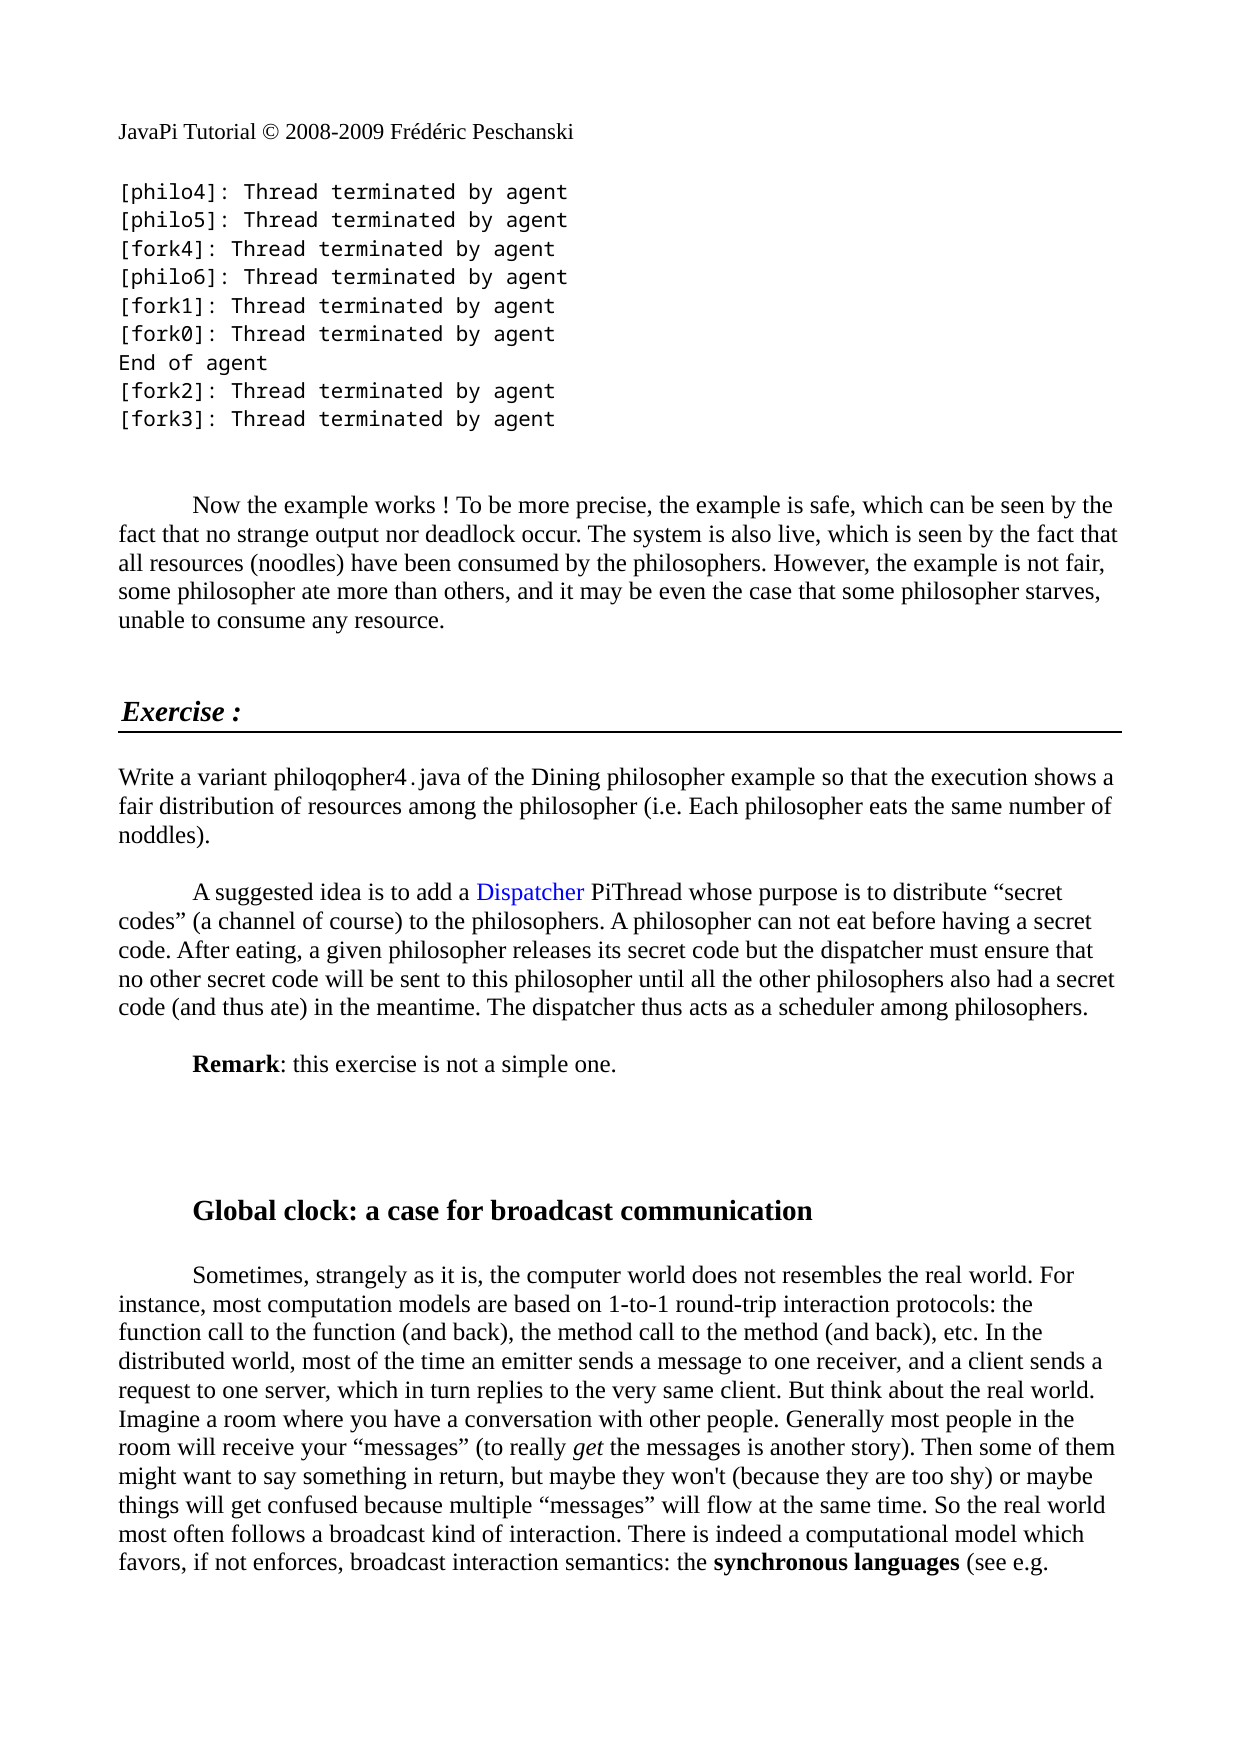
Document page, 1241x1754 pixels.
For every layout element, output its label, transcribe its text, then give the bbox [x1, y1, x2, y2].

text [philo6]: Thread terminated by agent [118, 262, 1122, 291]
text [philo5]: Thread terminated by agent [118, 206, 1122, 234]
text [fork4]: Thread terminated by agent [118, 234, 1122, 262]
text [fork1]: Thread terminated by agent [118, 291, 1122, 319]
text [philo4]: Thread terminated by agent [118, 177, 1122, 206]
text Now the example works ! To be more precise, the example is safe, which can be seen by the fact that no strange output nor deadlock occur. The system is also live, which is seen by the fact that all resources (noodles) have been consumed by the philosophers. However, the example is not fair, some philosopher ate more than others, and it may be even the case that some philosopher starves, unable to consume any resource. [118, 490, 1122, 634]
text [fork0]: Thread terminated by agent [118, 319, 1122, 348]
text [fork3]: Thread terminated by agent [118, 404, 1122, 433]
text End of agent [118, 348, 1122, 376]
text Remark: this exercise is not a simple one. [118, 1049, 1122, 1079]
text A suggested idea is to add a Dispatcher PiThread whose purpose is to distribute “secret codes” (a channel of course) to the philosophers. A philosopher can not eat before having a secret code. After eating, a given philosopher releases its secret code but the dispatcher must ensure that no other secret code will be sent to this philosopher until all the other philosophers also had a secret code (and thus ate) in the meantime. The dispatcher thus acts as a scheduler among philosophers. [118, 877, 1122, 1021]
text Global clock: a case for broadcast communication [118, 1193, 1122, 1226]
subtitle Exercise : [118, 691, 1122, 731]
text Sometimes, strangely as it is, the computer world does not resembles the real world. For instance, most computation models are based on 1-to-1 round-trip interaction protocols: the function call to the function (and back), the method call to the method (and back), etc. In the distributed world, most of the time an emitter sends a message to one receiver, and a client sends a request to one server, which in turn replies to the very same client. But think about the real world. Imagine a room where you have a conversation with other people. Generally most people in the room will receive your “messages” (to really get the messages is another story). Then some of them might want to say something in return, but maybe they won't (because they are too shy) or maybe things will get confused because multiple “messages” will flow at the same time. So the real world most often follows a broadcast kind of interaction. There is indeed a computational model which favors, if not enforces, broadcast interaction semantics: the synchronous languages (see e.g. [118, 1260, 1122, 1576]
text [fork2]: Thread terminated by agent [118, 376, 1122, 404]
text Write a variant philoqopher4.java of the Dining philosopher example so that the execution shows a fair distribution of resources among the philosopher (i.e. Each philosopher eats the same number of noddles). [118, 762, 1122, 849]
